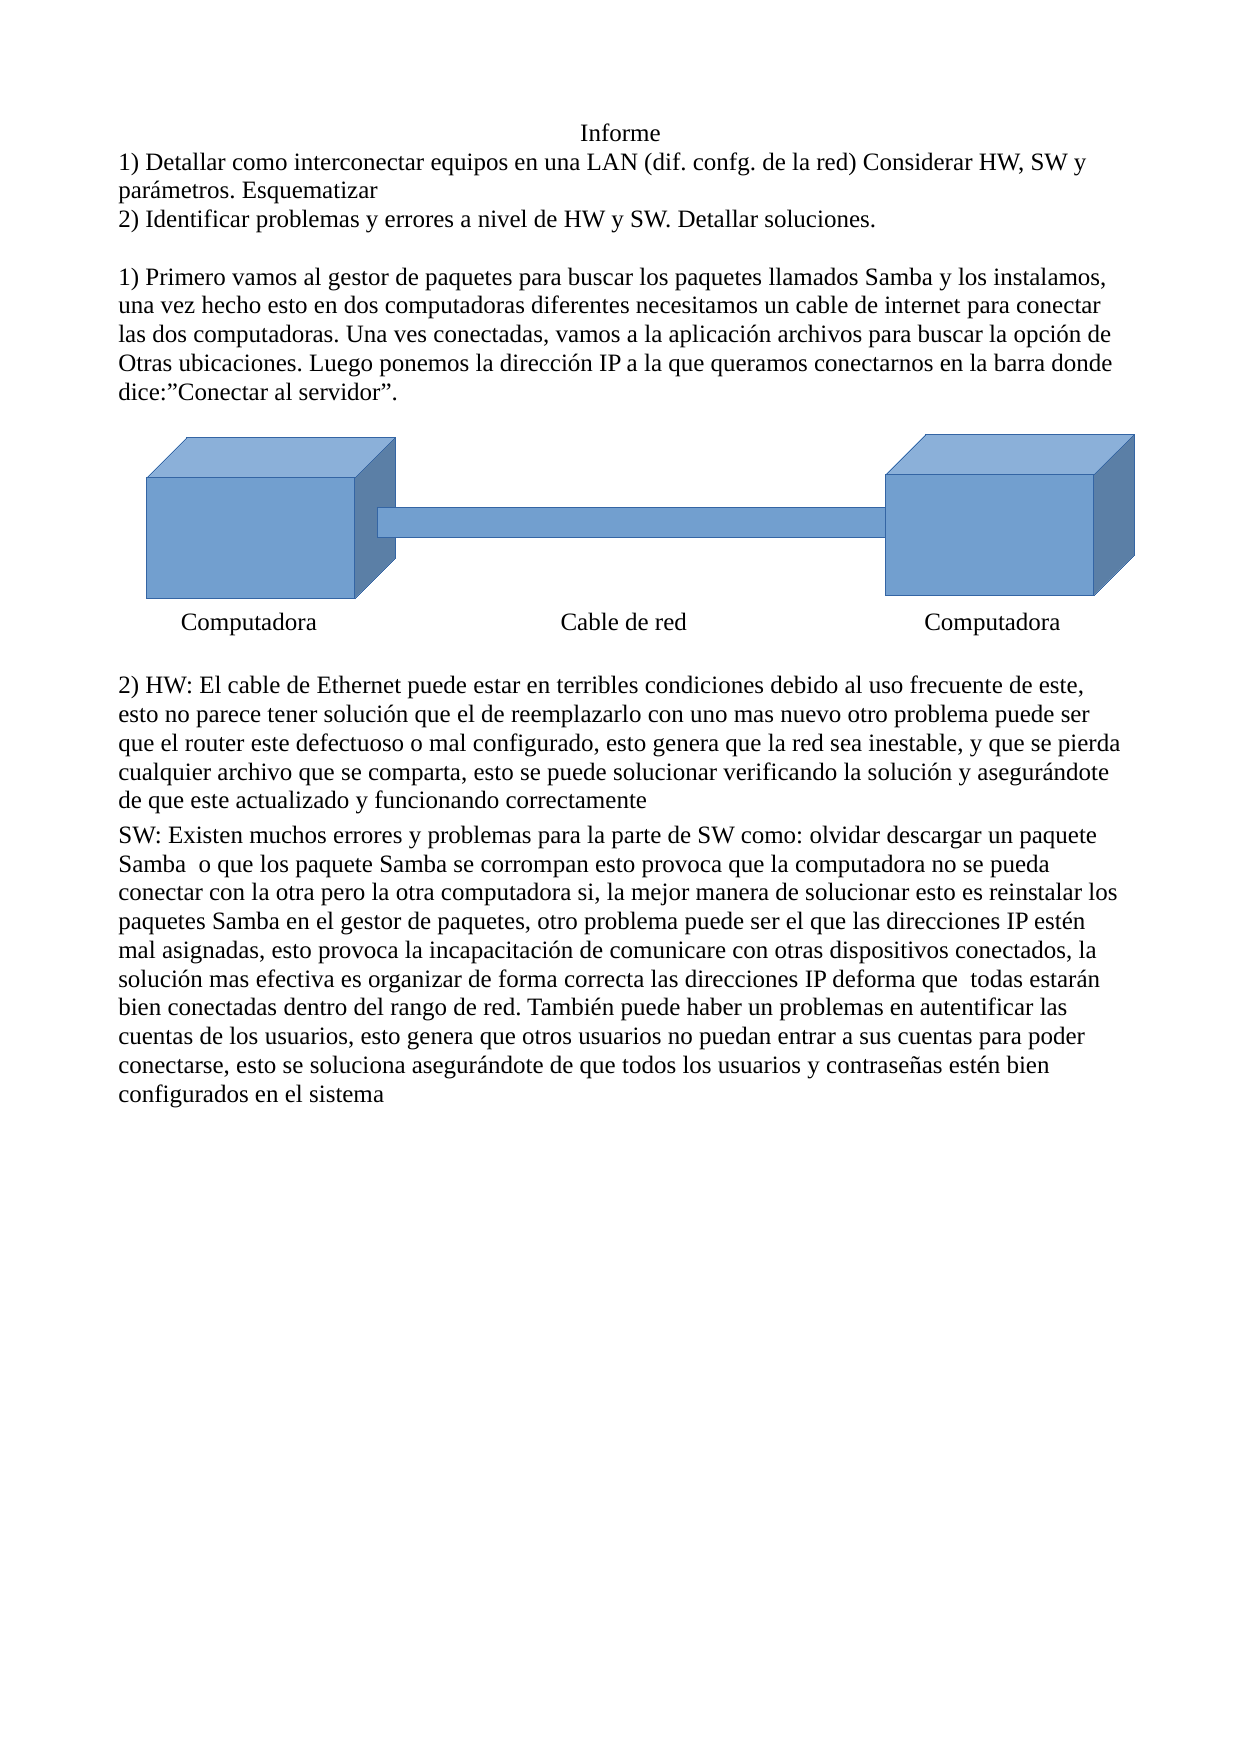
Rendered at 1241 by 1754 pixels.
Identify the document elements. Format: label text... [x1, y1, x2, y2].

text Computadora Cable de red Computadora [118, 607, 1122, 636]
text 2) HW: El cable de Ethernet puede estar en terribles condiciones debido al uso frecuente de este, esto no parece tener solución que el de reemplazarlo con uno mas nuevo otro problema puede ser que el router este defectuoso o mal configurado, esto genera que la red sea inestable, y que se pierda cualquier archivo que se comparta, esto se puede solucionar verificando la solución y asegurándote de que este actualizado y funcionando correctamente [118, 670, 1122, 814]
text 2) Identificar problemas y errores a nivel de HW y SW. Detallar soluciones. [118, 204, 1122, 233]
text 1) Detallar como interconectar equipos en una LAN (dif. confg. de la red) Considerar HW, SW y parámetros. Esquematizar [118, 147, 1122, 204]
text Informe [118, 118, 1122, 147]
text 1) Primero vamos al gestor de paquetes para buscar los paquetes llamados Samba y los instalamos, una vez hecho esto en dos computadoras diferentes necesitamos un cable de internet para conectar las dos computadoras. Una ves conectadas, vamos a la aplicación archivos para buscar la opción de Otras ubicaciones. Luego ponemos la dirección IP a la que queramos conectarnos en la barra donde dice:”Conectar al servidor”. [118, 262, 1122, 406]
text SW: Existen muchos errores y problemas para la parte de SW como: olvidar descargar un paquete Samba o que los paquete Samba se corrompan esto provoca que la computadora no se pueda conectar con la otra pero la otra computadora si, la mejor manera de solucionar esto es reinstalar los paquetes Samba en el gestor de paquetes, otro problema puede ser el que las direcciones IP estén mal asignadas, esto provoca la incapacitación de comunicare con otras dispositivos conectados, la solución mas efectiva es organizar de forma correcta las direcciones IP deforma que todas estarán bien conectadas dentro del rango de red. También puede haber un problemas en autentificar las cuentas de los usuarios, esto genera que otros usuarios no puedan entrar a sus cuentas para poder conectarse, esto se soluciona asegurándote de que todos los usuarios y contraseñas estén bien configurados en el sistema [118, 820, 1122, 1107]
